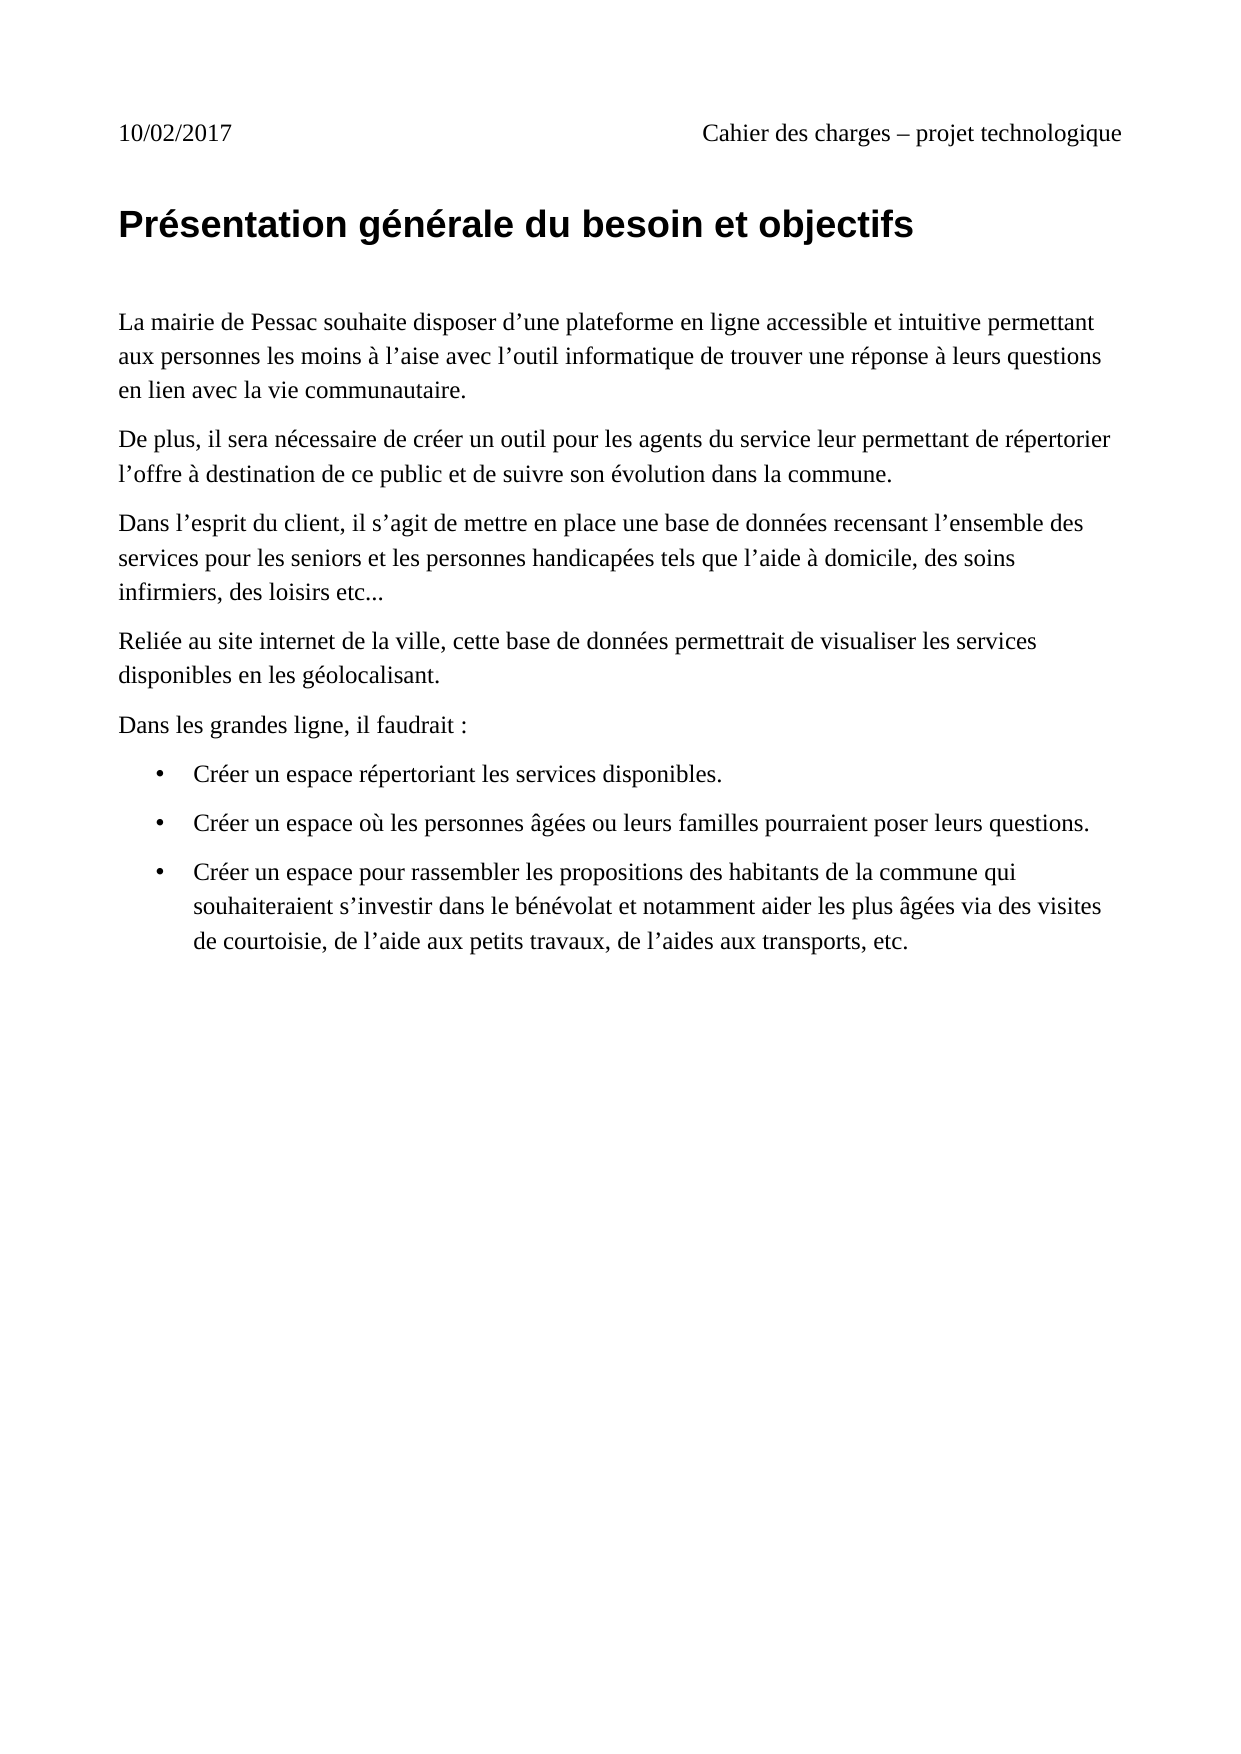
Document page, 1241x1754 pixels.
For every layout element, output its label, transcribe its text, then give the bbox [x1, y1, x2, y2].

list Créer un espace répertoriant les services disponibles. [156, 759, 1122, 787]
text Dans l’esprit du client, il s’agit de mettre en place une base de données recensant l’ensemble des services pour les seniors et les personnes handicapées tels que l’aide à domicile, des soins infirmiers, des loisirs etc... [118, 508, 1122, 606]
text De plus, il sera nécessaire de créer un outil pour les agents du service leur permettant de répertorier l’offre à destination de ce public et de suivre son évolution dans la commune. [118, 424, 1122, 488]
list Créer un espace où les personnes âgées ou leurs familles pourraient poser leurs questions. [156, 808, 1122, 837]
text Dans les grandes ligne, il faudrait : [118, 710, 1122, 738]
text La mairie de Pessac souhaite disposer d’une plateforme en ligne accessible et intuitive permettant aux personnes les moins à l’aise avec l’outil informatique de trouver une réponse à leurs questions en lien avec la vie communautaire. [118, 307, 1122, 404]
list Créer un espace pour rassembler les propositions des habitants de la commune qui souhaiteraient s’investir dans le bénévolat et notamment aider les plus âgées via des visites de courtoisie, de l’aide aux petits travaux, de l’aides aux transports, etc. [156, 857, 1122, 954]
subtitle Présentation générale du besoin et objectifs [118, 201, 1122, 245]
text Reliée au site internet de la ville, cette base de données permettrait de visualiser les services disponibles en les géolocalisant. [118, 626, 1122, 689]
